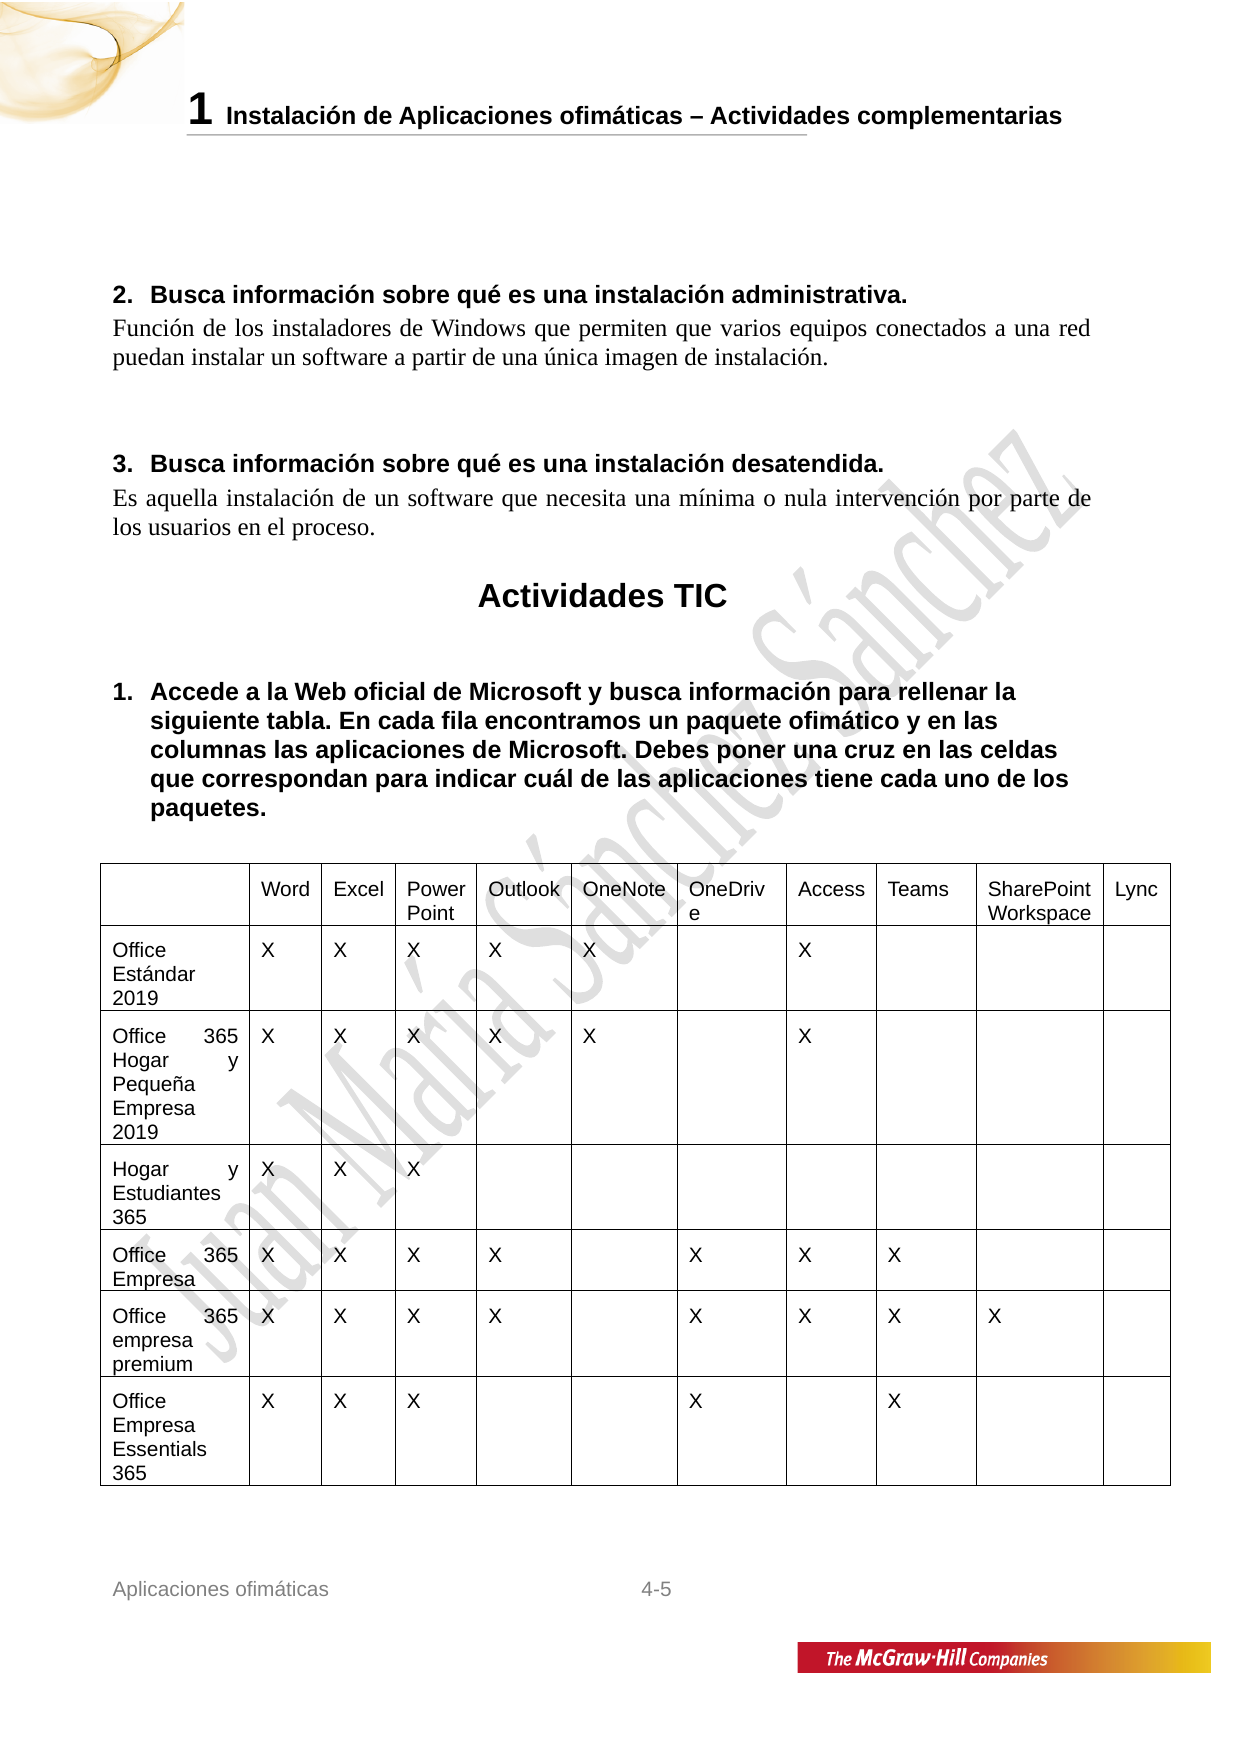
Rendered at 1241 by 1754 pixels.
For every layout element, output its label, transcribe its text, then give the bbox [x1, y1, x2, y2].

table_cell X [322, 1145, 395, 1229]
table_cell Office 365 empresa premium [101, 1291, 249, 1376]
table_cell X [250, 1011, 321, 1143]
table_cell X [678, 1291, 786, 1376]
table_header Teams [877, 864, 976, 925]
table_cell [1104, 926, 1170, 1010]
table_cell Hogar y Estudiantes 365 [101, 1145, 249, 1229]
table_cell [977, 1377, 1103, 1485]
table_cell X [267, 1241, 300, 1279]
table_cell [572, 1145, 677, 1229]
picture [0, 2, 185, 124]
table_cell X [250, 1377, 321, 1485]
table_cell X [322, 1377, 395, 1485]
table_cell [477, 1377, 571, 1485]
table_cell [787, 1377, 876, 1485]
table_cell X [396, 1145, 476, 1229]
table_cell [1104, 1377, 1170, 1485]
table_header OneNote [572, 864, 647, 925]
table_cell X [877, 1377, 976, 1485]
table_cell [977, 1145, 1103, 1229]
text Es aquella instalación de un software que necesita una mínima o nula intervención por parte de los usuarios en el proceso. [999, 483, 1092, 540]
subtitle [866, 584, 911, 615]
table_cell [1104, 1230, 1170, 1290]
table_cell X [678, 1230, 786, 1290]
subtitle Accede a la Web oficial de Microsoft y busca información para rellenar la siguiente tabla. En cada fila encontramos un paquete ofimático y en las columnas las aplicaciones de Microsoft. Debes poner una cruz en las celdas que correspondan para indicar cuál de las aplicaciones tiene cada uno de los paquetes. [112, 677, 1092, 823]
table_cell Office Estándar 2019 [101, 926, 249, 1010]
table_cell Office Empresa Essentials 365 [101, 1377, 249, 1485]
table_cell X [396, 1230, 476, 1290]
table_cell [1104, 1011, 1170, 1143]
table_cell X [787, 1011, 876, 1143]
table_cell [572, 1230, 677, 1290]
subtitle [1027, 449, 1092, 479]
table_cell [977, 926, 1103, 1010]
table_cell X [477, 1011, 571, 1143]
text Es aquella instalación de un software que necesita una mínima o nula intervención por parte de los usuarios en el proceso. [895, 483, 1007, 540]
table_cell X [787, 926, 876, 1010]
table_header OneNote [641, 864, 677, 900]
table_cell [787, 1145, 876, 1229]
table_cell X [787, 1230, 876, 1290]
picture [797, 1642, 1211, 1673]
table_header Word [250, 864, 321, 925]
table_cell X [396, 926, 476, 1010]
table_cell Office 365 Hogar y Pequeña Empresa 2019 [101, 1011, 249, 1143]
table_cell X [322, 1011, 395, 1143]
table_header OneNote [594, 914, 612, 925]
table_cell [572, 1291, 677, 1376]
table_cell [678, 1011, 786, 1143]
table_cell X [322, 1230, 395, 1290]
table_cell X [678, 1377, 786, 1485]
table_cell X [278, 1230, 321, 1265]
subtitle Busca información sobre qué es una instalación administrativa. [112, 280, 1092, 309]
table_cell Office 365 Empresa [101, 1230, 249, 1290]
table_cell X [396, 1377, 476, 1485]
table_cell [977, 1230, 1103, 1290]
table_cell [1104, 1291, 1170, 1376]
table_cell X [250, 926, 321, 1010]
table_cell X [312, 1230, 321, 1239]
table_cell X [396, 1011, 476, 1109]
table_header [101, 864, 249, 925]
table_header Access [787, 864, 876, 925]
table_cell [396, 1057, 476, 1143]
table_cell [977, 1011, 1103, 1143]
table_cell X [303, 1269, 321, 1290]
table_cell X [477, 1230, 571, 1290]
table_cell [477, 1145, 571, 1229]
table_header Outlook [477, 864, 571, 925]
table_header Power Point [396, 864, 476, 925]
table_cell X [477, 926, 571, 1010]
table_cell X [477, 1291, 571, 1376]
table_cell X [787, 1291, 876, 1376]
table_cell [1104, 1145, 1170, 1229]
table_cell [678, 926, 786, 1010]
table_cell X [572, 1011, 677, 1143]
table_cell X [322, 1291, 395, 1376]
table_header SharePoint Workspace [977, 864, 1103, 925]
text Es aquella instalación de un software que necesita una mínima o nula intervención por parte de los usuarios en el proceso. [112, 483, 937, 540]
table_header Excel [322, 864, 395, 925]
table_cell X [250, 1145, 321, 1229]
table_header Lync [1104, 864, 1170, 925]
table_cell [877, 1011, 976, 1143]
table_cell X [396, 1291, 476, 1376]
subtitle Actividades TIC [112, 578, 871, 615]
table_header OneDrive [678, 864, 786, 925]
table_cell X [250, 1291, 321, 1376]
table_cell X [322, 926, 395, 1010]
table_cell X [977, 1291, 1103, 1376]
table_cell X [572, 926, 677, 1010]
table_cell [678, 1145, 786, 1229]
table_cell [572, 1377, 677, 1485]
table_header OneNote [601, 864, 677, 925]
table_cell [877, 1145, 976, 1229]
subtitle Busca información sobre qué es una instalación desatendida. [112, 449, 1030, 479]
table_header OneNote [572, 887, 595, 925]
table_cell X [877, 1291, 976, 1376]
table_cell [877, 926, 976, 1010]
subtitle [919, 578, 1092, 615]
subtitle [889, 578, 943, 615]
table_cell X [877, 1230, 976, 1290]
text Función de los instaladores de Windows que permiten que varios equipos conectados a una red puedan instalar un software a partir de una única imagen de instalación. [112, 313, 1092, 371]
table_cell X [250, 1230, 288, 1290]
